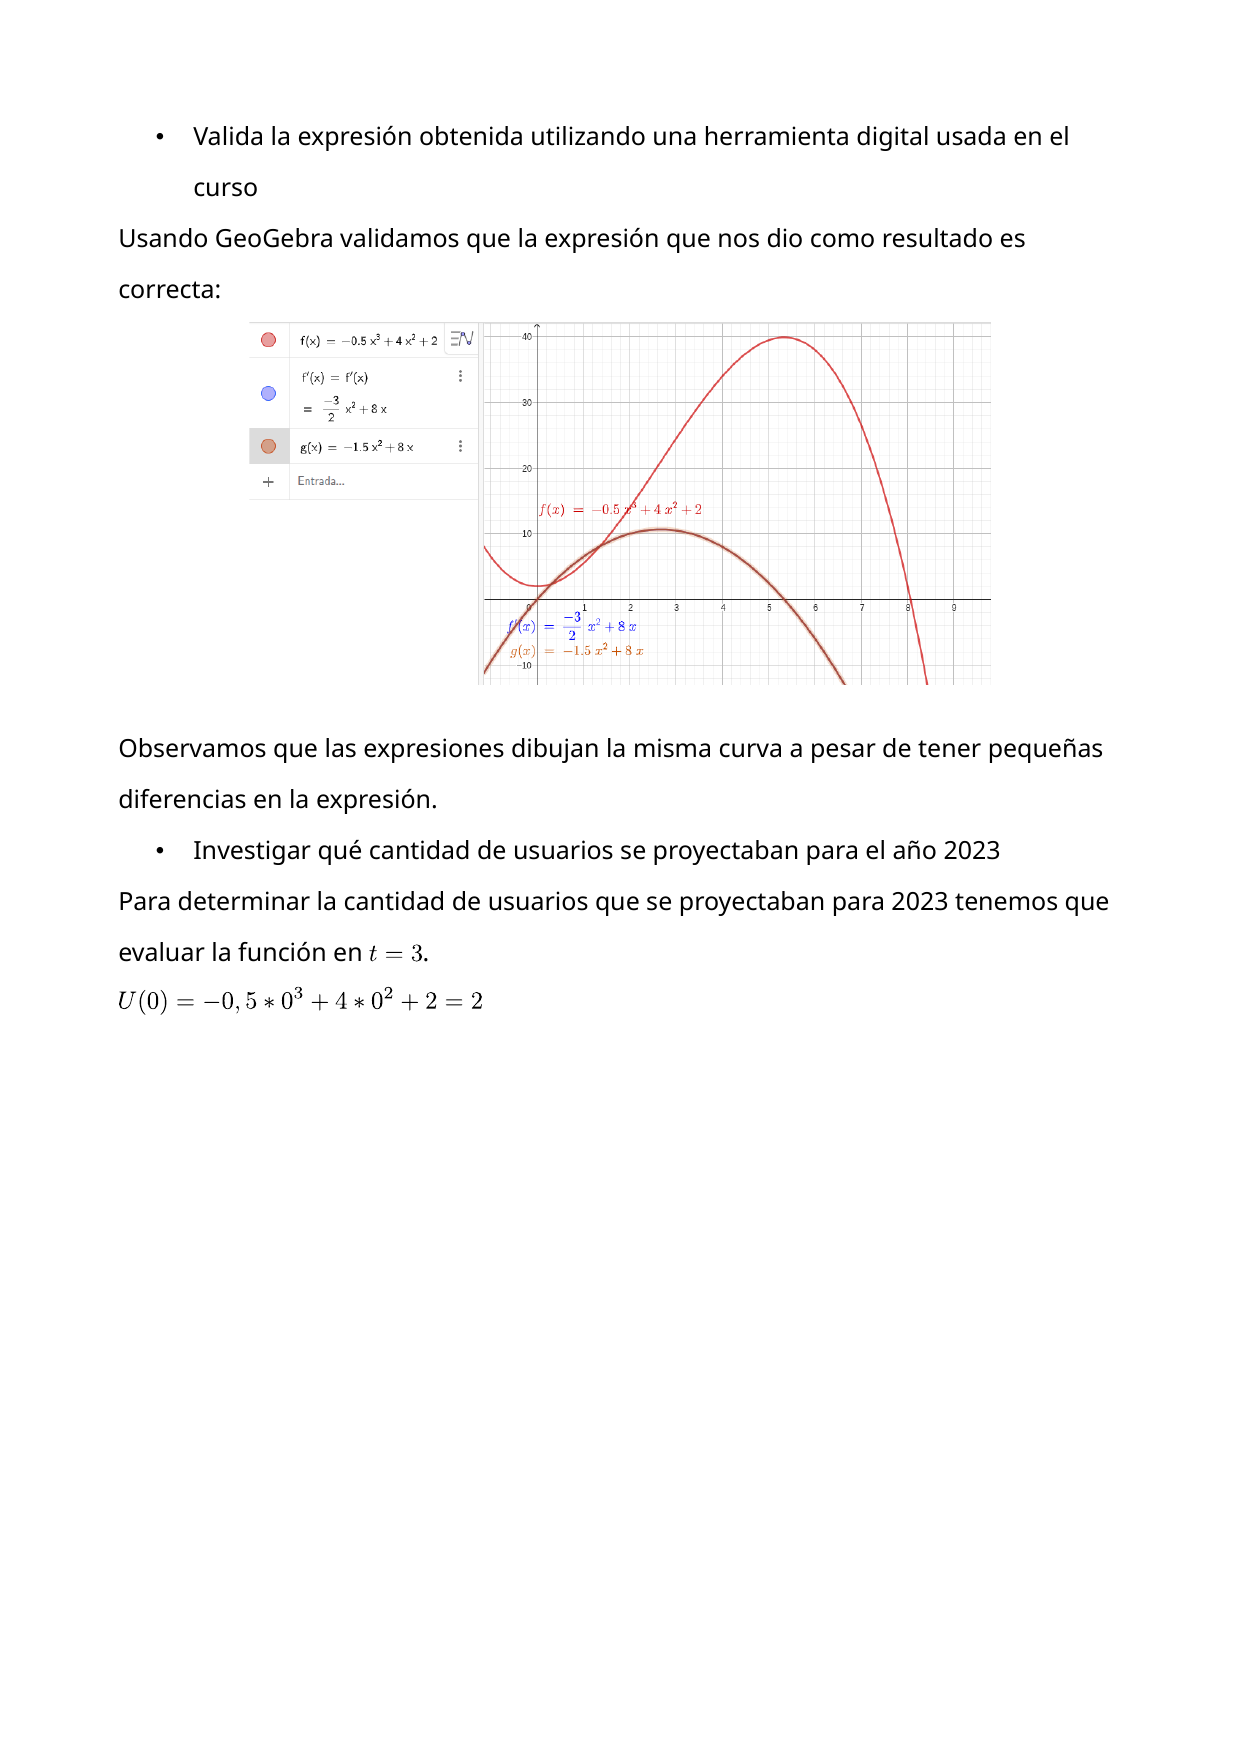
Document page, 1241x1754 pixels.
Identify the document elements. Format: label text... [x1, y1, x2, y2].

text Observamos que las expresiones dibujan la misma curva a pesar de tener pequeñas diferencias en la expresión. [118, 731, 1122, 816]
list Investigar qué cantidad de usuarios se proyectaban para el año 2023 [156, 833, 1122, 867]
picture [249, 322, 991, 685]
text Usando GeoGebra validamos que la expresión que nos dio como resultado es correcta: [118, 220, 1122, 305]
text Para determinar la cantidad de usuarios que se proyectaban para 2023 tenemos que evaluar la función en . [118, 884, 1122, 969]
list Valida la expresión obtenida utilizando una herramienta digital usada en el curso [156, 118, 1122, 203]
